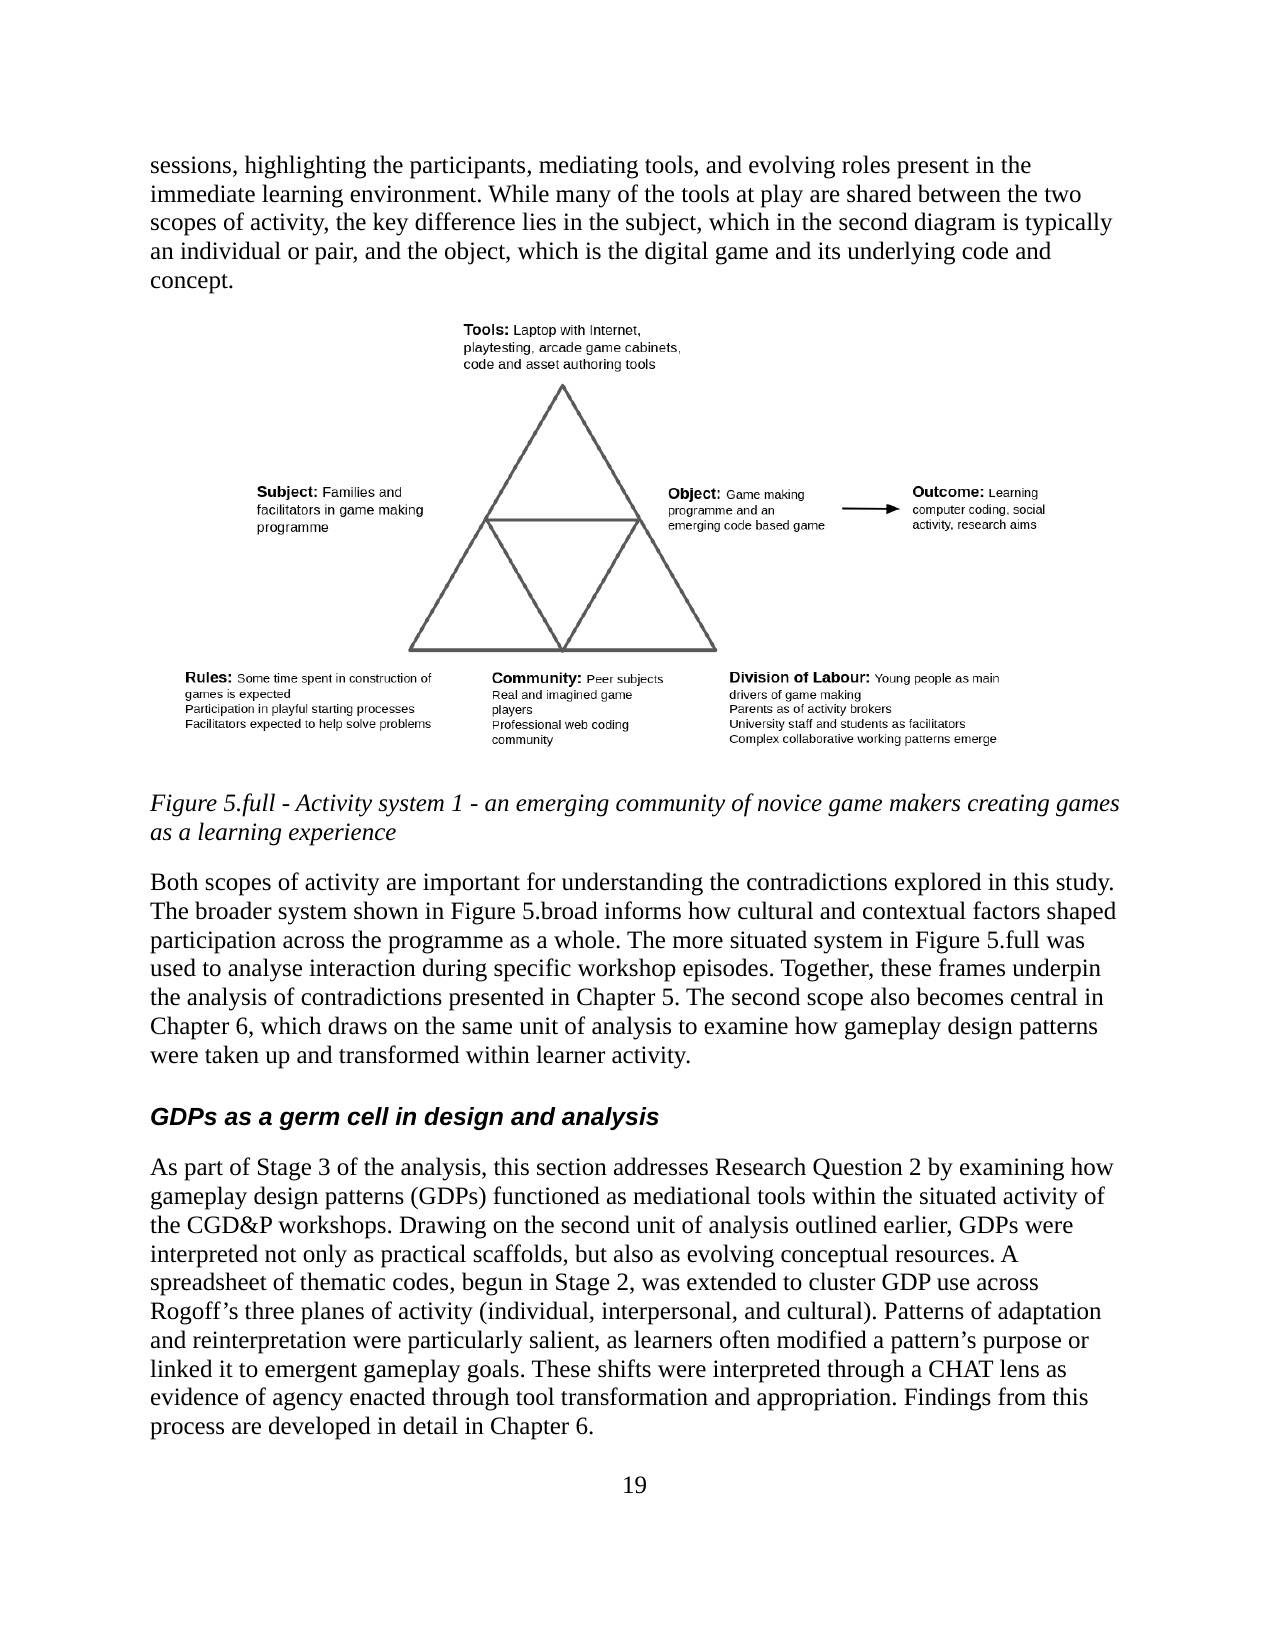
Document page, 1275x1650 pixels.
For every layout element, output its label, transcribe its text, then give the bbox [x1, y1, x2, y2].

picture [150, 302, 1077, 776]
text As part of Stage 3 of the analysis, this section addresses Research Question 2 by examining how gameplay design patterns (GDPs) functioned as mediational tools within the situated activity of the CGD&P workshops. Drawing on the second unit of analysis outlined earlier, GDPs were interpreted not only as practical scaffolds, but also as evolving conceptual resources. A spreadsheet of thematic codes, begun in Stage 2, was extended to cluster GDP use across Rogoff’s three planes of activity (individual, interpersonal, and cultural). Patterns of adaptation and reinterpretation were particularly salient, as learners often modified a pattern’s purpose or linked it to emergent gameplay goals. These shifts were interpreted through a CHAT lens as evidence of agency enacted through tool transformation and appropriation. Findings from this process are developed in detail in Chapter 6. [150, 1152, 1125, 1440]
text Both scopes of activity are important for understanding the contradictions explored in this study. The broader system shown in Figure 5.broad informs how cultural and contextual factors shaped participation across the programme as a whole. The more situated system in Figure 5.full was used to analyse interaction during specific workshop episodes. Together, these frames underpin the analysis of contradictions presented in Chapter 5. The second scope also becomes central in Chapter 6, which draws on the same unit of analysis to examine how gameplay design patterns were taken up and transformed within learner activity. [150, 867, 1125, 1068]
text sessions, highlighting the participants, mediating tools, and evolving roles present in the immediate learning environment. While many of the tools at play are shared between the two scopes of activity, the key difference lies in the subject, which in the second diagram is typically an individual or pair, and the object, which is the digital game and its underlying code and concept. [150, 150, 1125, 294]
text Figure 5.full - Activity system 1 - an emerging community of novice game makers creating games as a learning experience [150, 788, 1125, 846]
subtitle GDPs as a germ cell in design and analysis [150, 1102, 1125, 1131]
